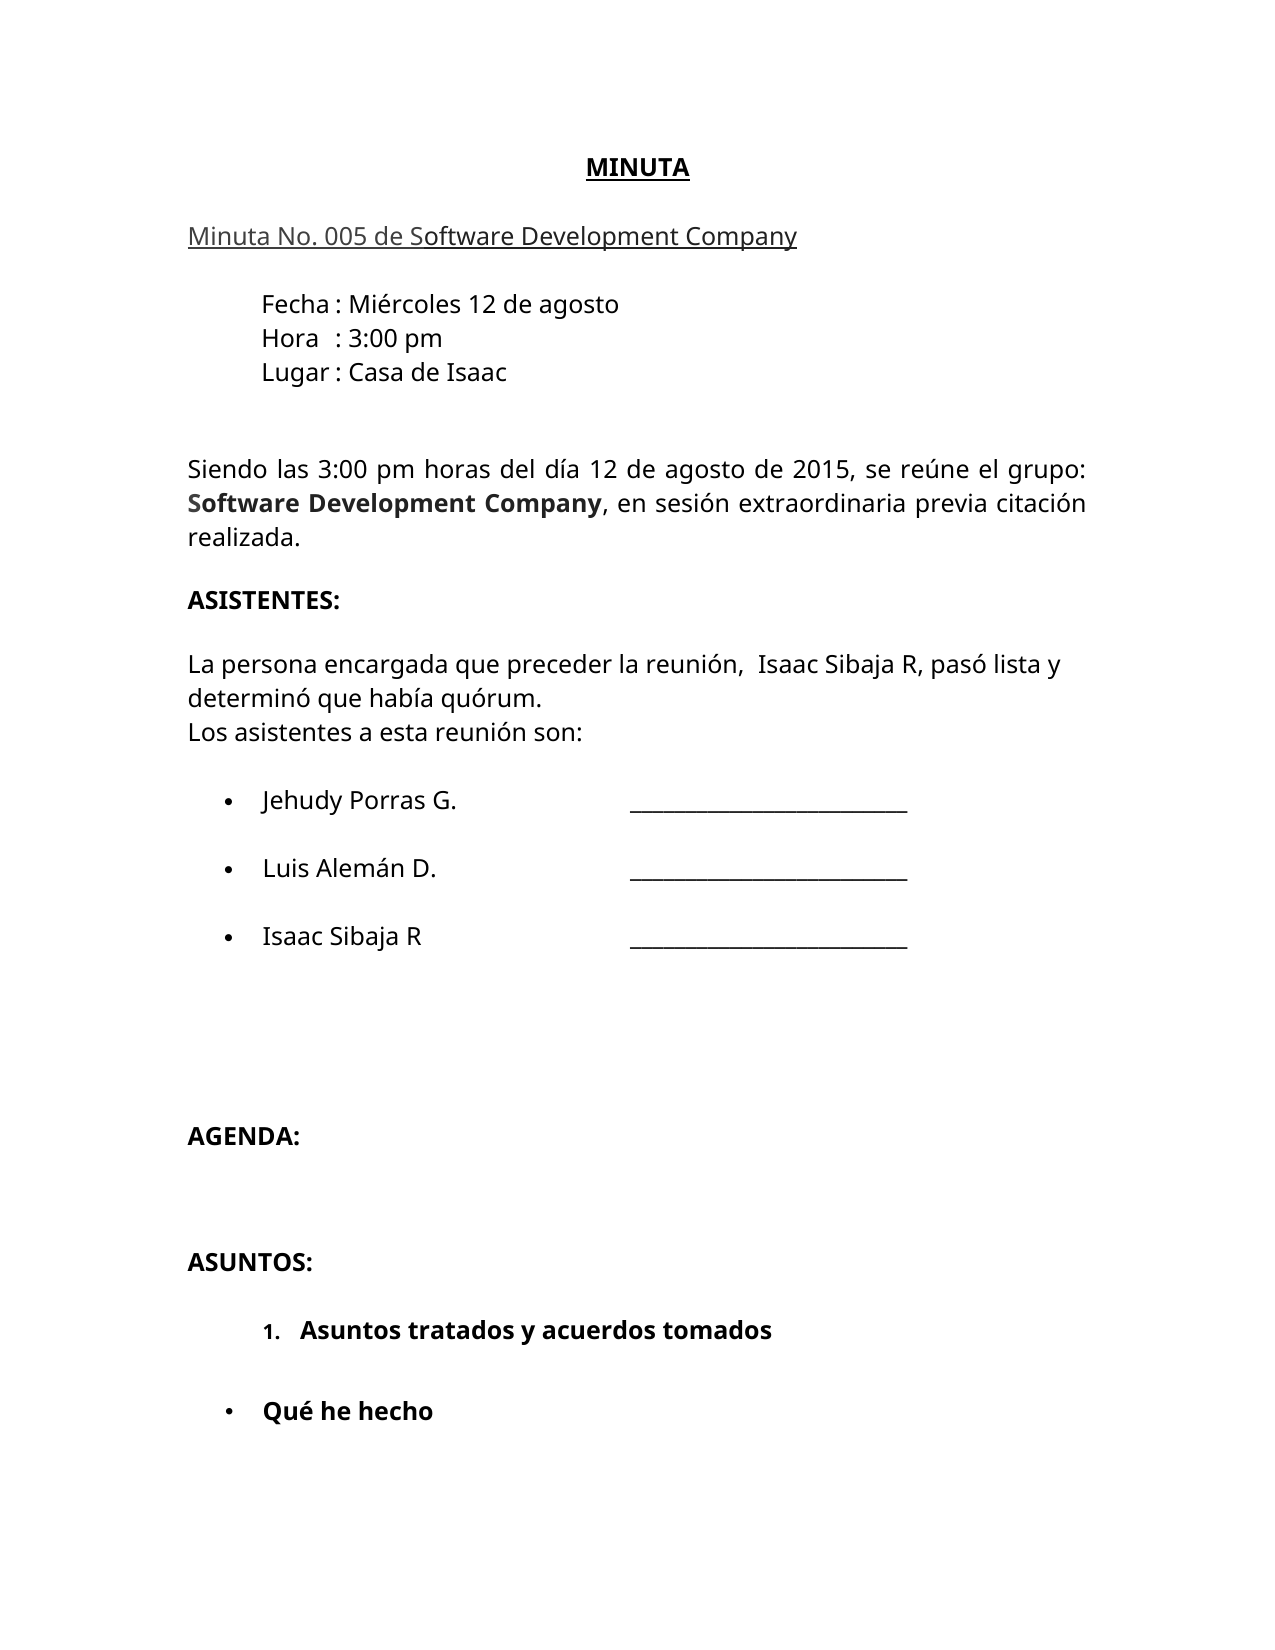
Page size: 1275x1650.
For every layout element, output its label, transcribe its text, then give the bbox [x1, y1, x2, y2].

list Asuntos tratados y acuerdos tomados [262, 1313, 1087, 1347]
text Fecha : Miércoles 12 de agosto [187, 286, 1087, 320]
list Isaac Sibaja R _________________________ [225, 919, 1087, 953]
text Minuta No. 005 de Software Development Company [187, 218, 1087, 252]
text Siendo las 3:00 pm horas del día 12 de agosto de 2015, se reúne el grupo: Software Development Company, en sesión extraordinaria previa citación realizada. [187, 452, 1087, 554]
text AGENDA: [187, 1118, 1087, 1152]
text Los asistentes a esta reunión son: [187, 714, 1087, 748]
text ASISTENTES: [187, 583, 1087, 617]
text Lugar : Casa de Isaac [187, 354, 1087, 388]
text Hora : 3:00 pm [187, 320, 1087, 354]
list Qué he hecho [225, 1393, 1087, 1427]
text La persona encargada que preceder la reunión, Isaac Sibaja R, pasó lista y determinó que había quórum. [187, 646, 1087, 714]
list Jehudy Porras G. _________________________ [225, 782, 1087, 817]
text ASUNTOS: [187, 1245, 1087, 1279]
list Luis Alemán D. _________________________ [225, 851, 1087, 885]
text MINUTA [187, 150, 1087, 184]
